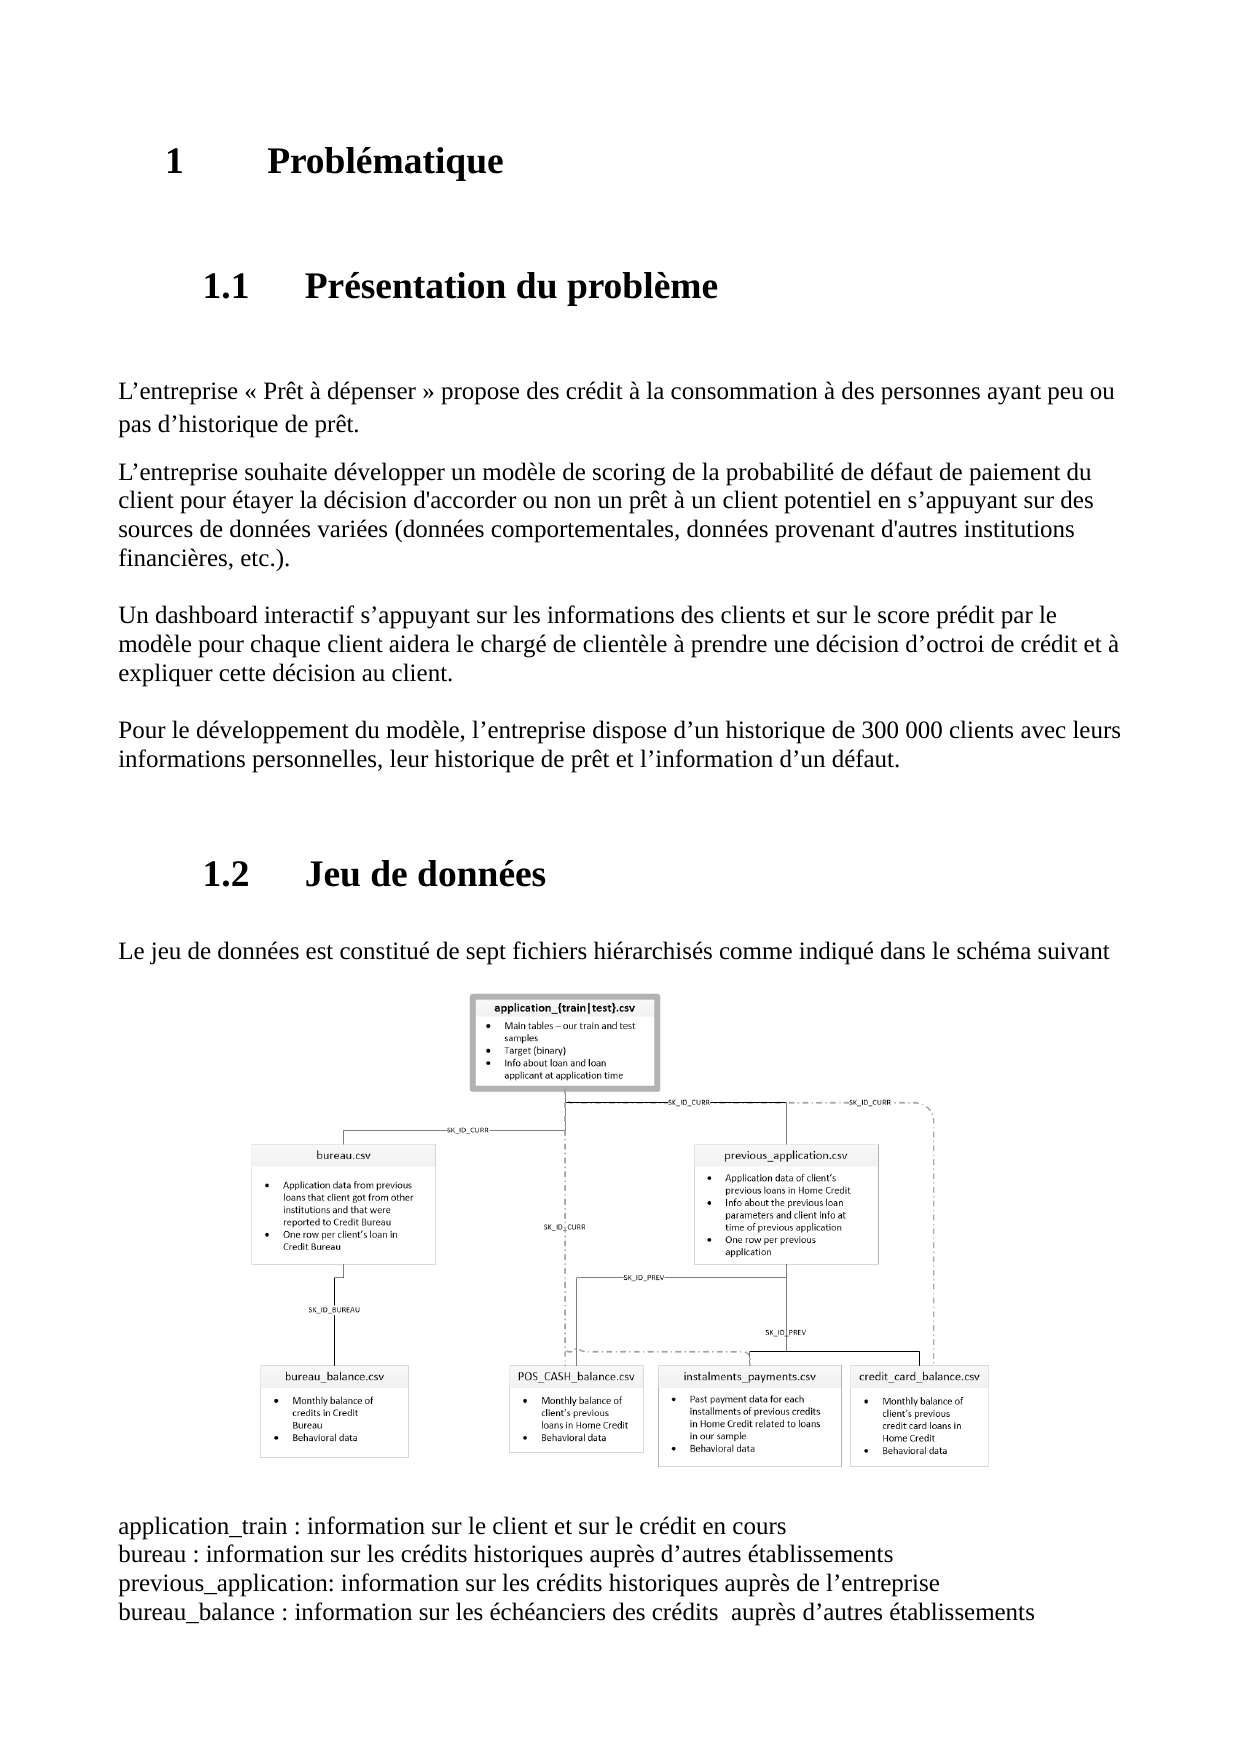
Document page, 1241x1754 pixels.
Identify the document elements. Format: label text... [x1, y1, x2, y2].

text Le jeu de données est constitué de sept fichiers hiérarchisés comme indiqué dans le schéma suivant [118, 936, 1122, 964]
text Un dashboard interactif s’appuyant sur les informations des clients et sur le score prédit par le modèle pour chaque client aidera le chargé de clientèle à prendre une décision d’octroi de crédit et à expliquer cette décision au client. [118, 601, 1122, 687]
text L’entreprise « Prêt à dépenser » propose des crédit à la consommation à des personnes ayant peu ou pas d’historique de prêt. [118, 376, 1122, 438]
text bureau : information sur les crédits historiques auprès d’autres établissements [118, 1539, 1122, 1568]
text previous_application: information sur les crédits historiques auprès de l’entreprise [118, 1568, 1122, 1597]
text Pour le développement du modèle, l’entreprise dispose d’un historique de 300 000 clients avec leurs informations personnelles, leur historique de prêt et l’information d’un défaut. [118, 716, 1122, 773]
subtitle Présentation du problème [193, 263, 1122, 306]
text application_train : information sur le client et sur le crédit en cours [118, 1511, 1122, 1539]
text L’entreprise souhaite développer un modèle de scoring de la probabilité de défaut de paiement du client pour étayer la décision d'accorder ou non un prêt à un client potentiel en s’appuyant sur des sources de données variées (données comportementales, données provenant d'autres institutions financières, etc.). [118, 457, 1122, 572]
picture [251, 993, 989, 1467]
subtitle Jeu de données [193, 851, 1122, 894]
subtitle Problématique [156, 139, 1122, 182]
text bureau_balance : information sur les échéanciers des crédits auprès d’autres établissements [118, 1597, 1122, 1626]
